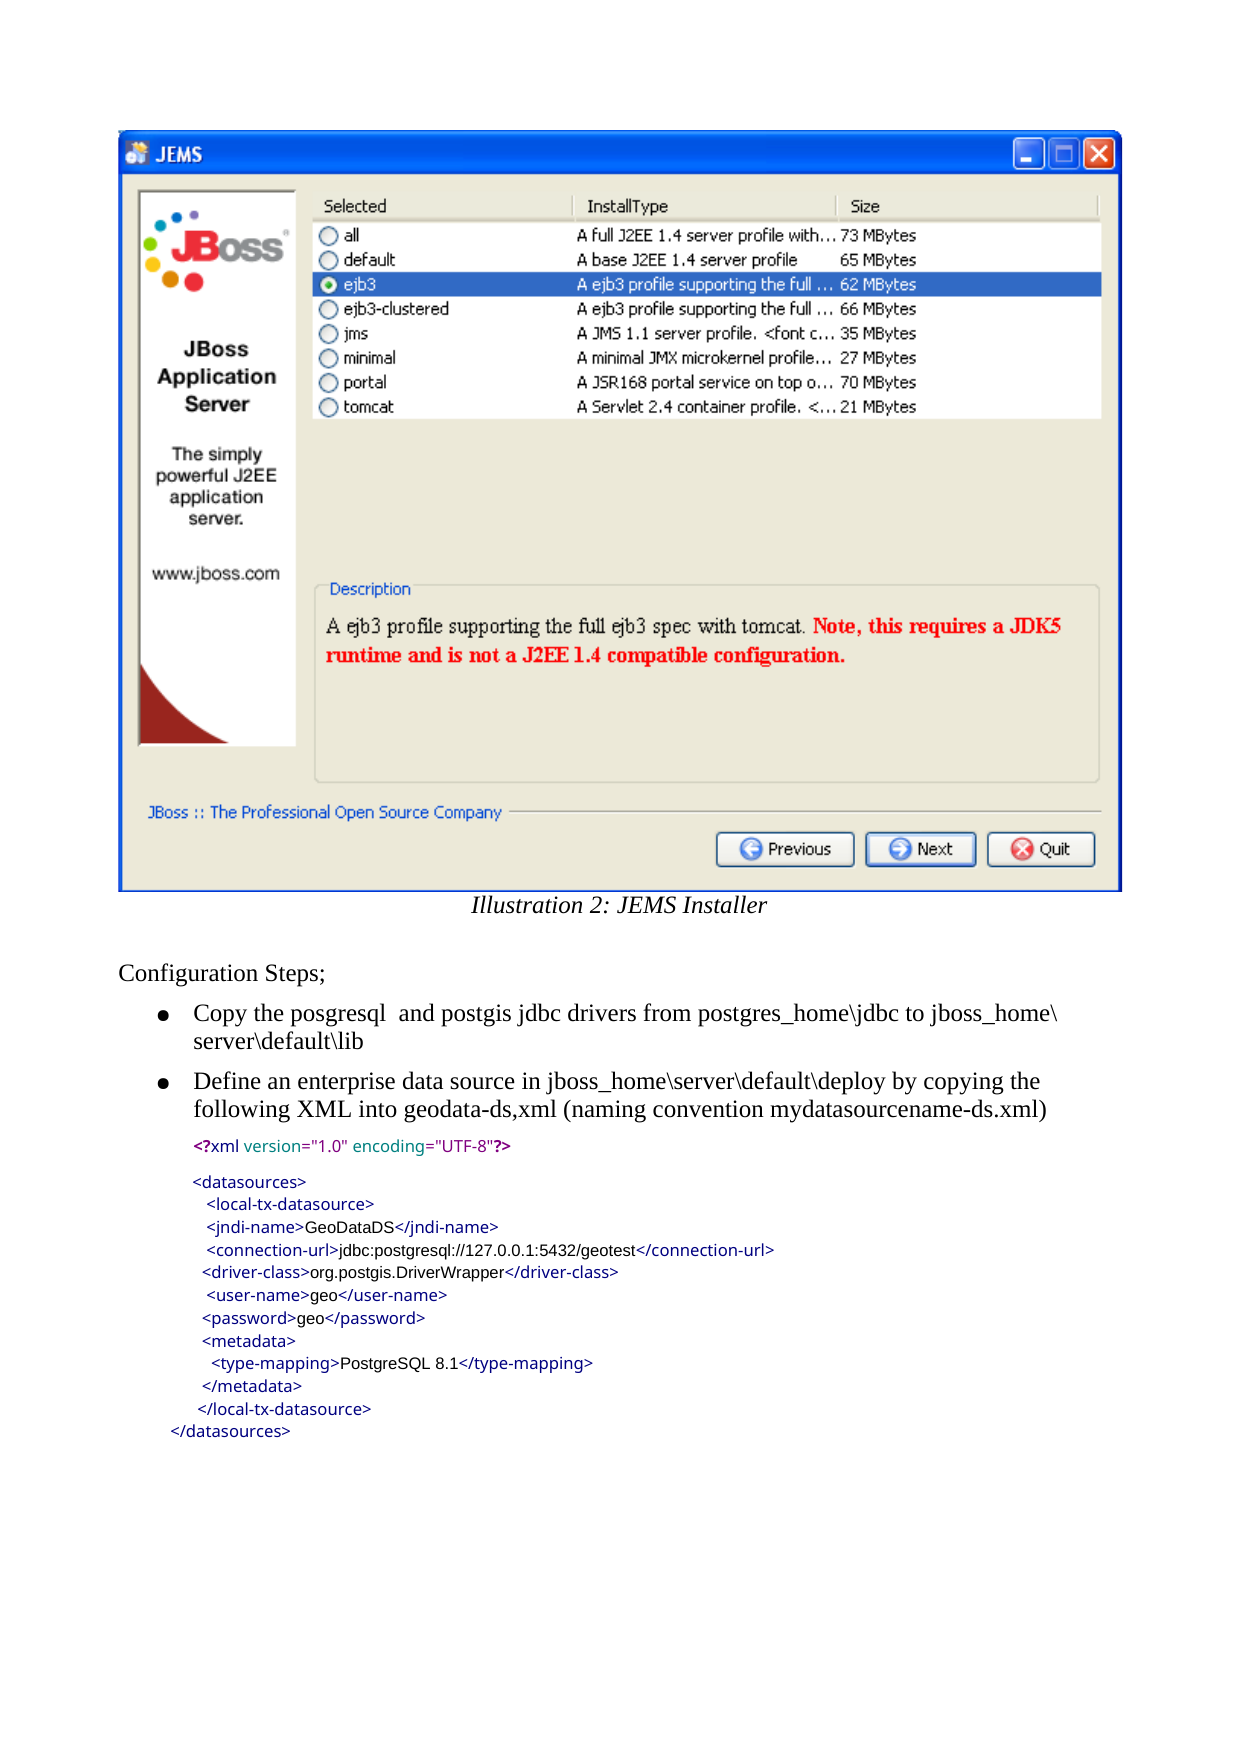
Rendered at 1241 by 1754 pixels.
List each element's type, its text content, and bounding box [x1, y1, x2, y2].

text <driver-class>org.postgis.DriverWrapper</driver-class> [118, 1261, 1122, 1284]
text <connection-url>jdbc:postgresql://127.0.0.1:5432/geotest</connection-url> [118, 1238, 1122, 1261]
list Define an enterprise data source in jboss_home\server\default\deploy by copying the following XML into geodata-ds,xml (naming convention mydatasourcename-ds.xml) [156, 1067, 1122, 1123]
text <type-mapping>PostgreSQL 8.1</type-mapping> [118, 1352, 1122, 1375]
text </datasources> [118, 1420, 1122, 1443]
text <password>geo</password> [118, 1307, 1122, 1329]
list <?xml version="1.0" encoding="UTF-8"?> [156, 1135, 1122, 1158]
text <user-name>geo</user-name> [118, 1284, 1122, 1307]
text <jndi-name>GeoDataDS</jndi-name> [118, 1216, 1122, 1238]
text </local-tx-datasource> [118, 1397, 1122, 1420]
text <datasources> [118, 1170, 1122, 1193]
text </metadata> [118, 1375, 1122, 1397]
text Illustration 2: JEMS Installer [118, 892, 1122, 919]
text <local-tx-datasource> [118, 1193, 1122, 1216]
text Configuration Steps; [118, 959, 1122, 987]
list Copy the posgresql and postgis jdbc drivers from postgres_home\jdbc to jboss_home\server\default\lib [156, 999, 1122, 1055]
text <metadata> [118, 1329, 1122, 1352]
